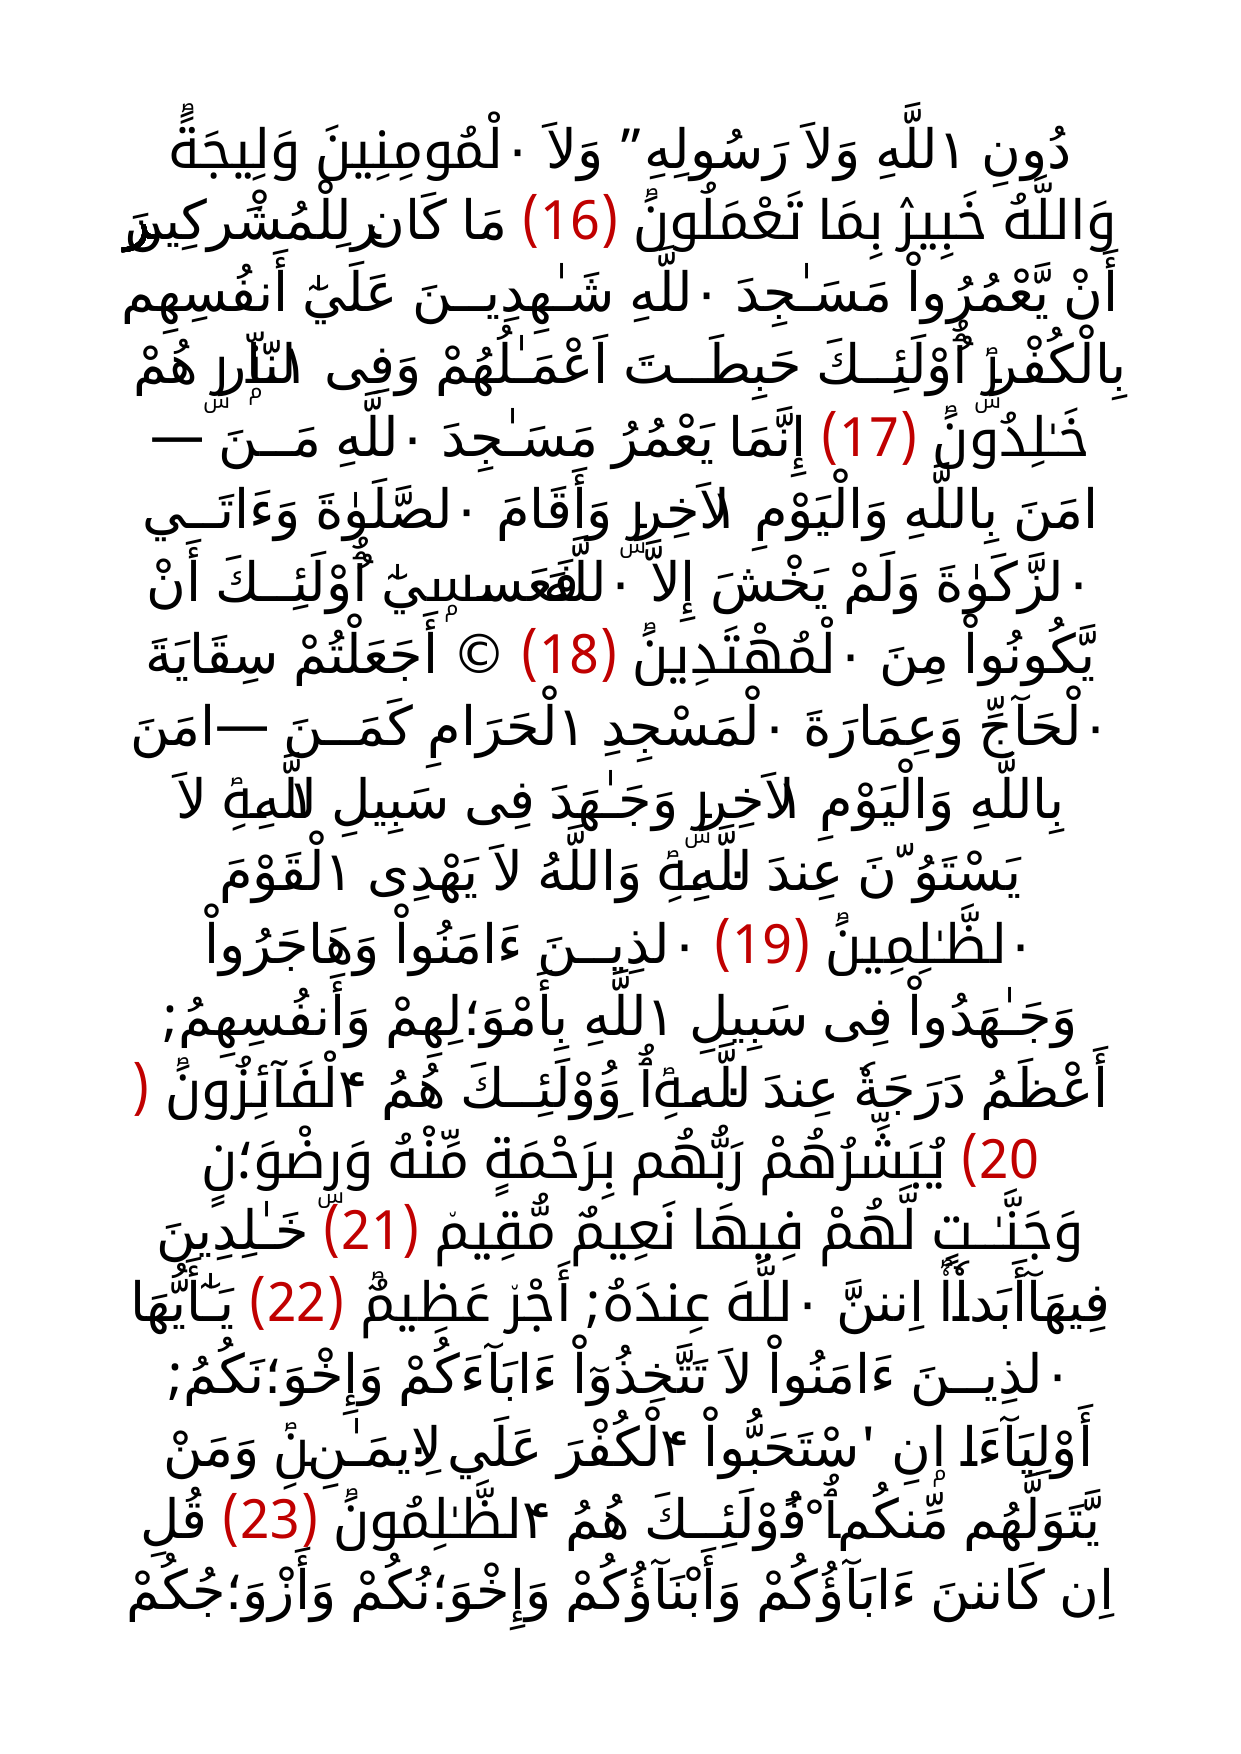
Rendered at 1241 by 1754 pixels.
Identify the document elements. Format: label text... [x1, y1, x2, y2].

text بَرَآءَةٌ مِّــنَ ۰للَّهِ وَرَسُولِهِ“ إِلَي ۰لذِيـنَ عَـٰهَدتُّم مِّــنَ ۰لْمُشْرۣكِينَؐ (1) فَسِيحُواْ فِى ۱لاَرْضِ أَرْبَعَةَ أَشْهُرٍؐ وَاعْلَمُوٓاْ أَنَّكُمْ غَيْرُ مُعْجِزۣى ۱للَّهِ وَأَنننَّ ۰للَّهَ مُخْزۣى ۱لْكۭـٰفِـرۣينَؐ (2) وَأَذَ؛نٌ مِّــنَ ۰للَّهِ وَرَسُولِهِ“ إِلَــي ۰لنَّاسِ يَوْمَ ۰لْحَجِّ ۱لاَكْبَرۣأَنننَّ ۰للَّهَ بَرۣىٓءٌ مِّــنَ ۰لْمُشْرۣكِينَ وَرَسُولُهُؐ, فَإِننن تُـبْتُمْ فَهُوَ خَيْرٌ لَّكُمْؐ وَإِن تَوَلَّيْتُمْ فَاعْلَمُوٓاْ أَنَّكُمْ غَيْرُمُعْجِزۣى ۱للَّهِؐ وَبَشِّرۣ ۱لذِيــنَ كَفَرُواْ بِعَذَابببٖ اَلِيمٖ (3) اِلاَّ ۰لذِيــنَ عَـٰهَدتُّم مِّــنَ ۰لْمُشْرۣكِينَ ثُمَّ لَمْ يَنقُصُوكُمْ شَيْـٔاً وَلَمْ يُظَـٰهِرُواْ عَلَيْكُمُ; أَحَداً فَأَتِمُّوٓاْ إِلَيْهِمْ عَهْدَهُمُ; إِلَــيٰ مُدَّتِهِمُؐ; إِنننَّ ۰للَّهَ يُحِــبُّ ۴لْمُتَّقِينَؐ (4) ¥ فَإِذَا "نسَلَخَ ۰لاَشْهُرُ۴لْحُرُمُ فَاقْتُلُواْ ۴لْمُشْرۣكِينَ حَيْــثُ وَجَدتُّمُوهُمْ وَخُذُوهُمْ وَاحْصُرُوهُمْ وَاقْعُدُواْ لَهُمْ كُلَّ مَرْصَدٍؐ فَإِن تَابُواْ وَأَقَامُواْ ۴لصَّلَوٰةَ وَءَاتَوُاْ ۴لزَّكَوٰةَ فَخَلُّواْ سَبِيلَهُمُؐ; إِنننَّ ۰للَّهَ غَفُورٌ رَّحِيمٌؐ (5) وَإِنننَ اَحَدٌ مِّــنَ ۰لْمُشْرۣكِيــنَ "سْتَجَارَكككَ فَأَجِرْهُ حَتَّــيٰ يَسْمَعَ كَچَمَ ۰للَّهِ ثُمَّ أَبْلِغْهُ مَامَنَهُؐ, ذَ؛لِكَ بِأَنَّهُمْ قَوْمٌ لاَّ يَعْلَمُونَؐ (6) كَيْفَ يَكُونُ لِلْمُشْرۣكِيــنَ عَهْد٘عِندَ ۰للَّهِ وَعِندَ رَسُولِهِ“ إِلاَّ ۰لذِيــنَ عَـٰهَدتُّمْ عِندَ ۰لْمَسْجِدِ ۱لْحَرَامِ فَمَا "سْتَقَـٰمُواْ لَكُمْ فَاسْتَقِيمُواْ لَهُمُؐ; إِنننَّ ۰للَّهَ يُحِــبُّ ۴لْمُتَّقِينَؐ (7) كَيْفَ وَإِنْ يَّظْهَرُواْ عَلَيْكُمْ لاَ يَرْقُبُواْ فِيكُمُ; إِلًاّ وَلاَ ذِمَّةًؐ يُرْضُونَكُم بِأَفْوَ؛هِهِمْ وَتَابۭيٰ قُلُوبُهُمْ وَأَكْثَرُهُمْ فَـٰسِقُونَؐ (8) "شْتَرَوْاْ بِـَٔايَـٰــتِ ۱للَّهِ ثَمَناً قَلِيلًا فَصَدُّواْ عَــن سَبِيلِهِؐ“ إِنَّهُمْ سَآءَ مَا كَانُواْ يَعْمَلُونَؐ (9) لاَ يَرْقُبُونَ فِى مُومِــن۫ اِلًاّ وَلاَ ذِمَّةًؐ وَٱُوْلَئِــكَ هُمُ ۴لْمُعْتَدُونَؐ (10) فَإِننن تَـابُواْ وَأَقَامُواْ ۴لصَّلَوٰةَ وَءَاتَوُاْ ۴لزَّكَوٰةَ فَإِخْوَ؛نُكُمْ فِى ۱لدِّينِؐ وَنُفَصِّــلُ ۴لاَيَـٰــتِ لِقَوْمٍ يَعْلَمُونَؐ (11) ® وَإِننن نَّكَثُوٓاْ أَيْمَـٰنَهُم مِّنۢ بَعْدِ عَهْدِهِمْ وَطَعَنُواْ فِى دِينِكُمْ فَقَـٰتِلُوٓاْ أَئمَّةَ ۰لْكُفْرۣؐ إِنَّهُمْ لآَ أَيْمَـٰــنَ لَهُمْ لَعَلَّهُمْ يَنتَهُونَؐ (12) أَلاَ تُقَـٰتِلُونَ قَوْماً نَّكَثُوٓاْ أَيْمَـٰنَهُمْ وَهَمُّواْ بِإِخْرَاجِ ۱لرَّسُولِ وَهُم بَدَءُوكُمُ; أَوَّلَ مَرَّةٖ اَتَخْشَوْنَهُمْؐ فَاللَّهُ أَحَقُّ أَن تَخْشَوْهُ إِننن كُنتُم مُّومِنِينَؐ (13) قَـٰتِلُوهُمْ يُعَذِّبْهُمُ ۴للَّهُ بِأَيْدِيكُمْ وَيُخْزۣهِمْ وَيَنصُرْكُمْ عَلَيْهِمْ وَيَشْفِ صُدُورَ قَوْمٍ مُّومِنِينَ (14) وَيُذْهِبْ غَيْظَ قُلُوبِهِمْؐ وَيَتُوبُ ۴للَّهُ عَلَيٰ مَنْ يَّشَآءُؐ وَاللَّهُ عَلِيم٘ حَكِيم٘ؐ (15) اَمْ حَسِبْتُمُ; أَن تُتْرَكُواْ وَلَمَّا يَعْلَمِ ۱للَّهُ ۴لذِينَ جَـٰهَدُواْ مِنكُمْ وَلَمْ يَتَّخِذُواْ مِن دُونِ ۱للَّهِ وَلاَ رَسُولِهِ” وَلاَ ۰لْمُومِنِينَ وَلِيجَةًؐ وَاللَّهُ خَبِيرٛ بِمَا تَعْمَلُونَؐ (16) مَا كَانَ لِلْمُشْرۣكِينَ أَنْ يَّعْمُرُواْ مَسَـٰجِدَ ۰للَّهِ شَـٰهِدِيــنَ عَلَيٰٓ أَنفُسِهِم بِالْكُفْرۣؐ ٱُوْلَئِــكَ حَبِطَــتَ اَعْمَـٰلُهُمْ وَفِى ۱لنّۭارۣ هُمْ خَـٰلِدُونَؐ (17) إِنَّمَا يَعْمُرُ مَسَـٰجِدَ ۰للَّهِ مَــنَ —امَنَ بِاللَّهِ وَالْيَوْمِ ۱لاَخِرۣ وَأَقَامَ ۰لصَّلَوٰةَ وَءَاتَــي ۰لزَّكَوٰةَ وَلَمْ يَخْشَ إِلاَّ ۰للَّهَ فَعَسۭيٰٓ ٱُوْلَئِــكَ أَنْ يَّكُونُواْ مِنَ ۰لْمُهْتَدِينَؐ (18) © أَجَعَلْتُمْ سِقَايَةَ ۰لْحَآجِّ وَعِمَارَةَ ۰لْمَسْجِدِ ۱لْحَرَامِ كَمَــنَ —امَنَ بِاللَّهِ وَالْيَوْمِ ۱لاَخِرۣ وَجَـٰهَدَ فِى سَبِيلِ ۱للَّهِؐ لاَ يَسْتَوُﹼنَ عِندَ ۰للَّهِؐ وَاللَّهُ لاَ يَهْدِى ۱لْقَوْمَ ۰لظَّـٰلِمِينَؐ (19) ۰لذِيــنَ ءَامَنُواْ وَهَاجَرُواْ وَجَـٰهَدُواْ فِى سَبِيلِ ۱للَّهِ بِأَمْوَ؛لِهِمْ وَأَنفُسِهِمُ; أَعْظَمُ دَرَجَةٗ عِندَ ۰للَّهِؐ وَٱُوْلَئِــكَ هُمُ ۴لْفَآئِزُونَؐ (20) يُبَشِّرُهُمْ رَبُّهُم بِرَحْمَةٍ مِّنْهُ وَرۣضْوَ؛نٍ وَجَنَّـٰــتٍ لَّهُمْ فِيهَا نَعِيمٌ مُّقِيم٘ (21) خَـٰلِدِينَ فِيهَآ أَبَداٗؐ اِنننَّ ۰للَّهَ عِندَهُ; أَجْر٘ عَظِيمٌؐ (22) يَـٰٓأَيُّهَا ۰لذِيــنَ ءَامَنُواْ لاَ تَتَّخِذُوٓاْ ءَابَآءَكُمْ وَإِخْوَ؛نَكُمُ; أَوْلِيَآءَ اۭنِ 'سْتَحَبُّواْ ۴لْكُفْرَ عَلَي ۰لِايمَـٰنِؐ وَمَنْ يَّتَوَلَّهُم مِّنكُمْ فَٱُوْلَئِــكَ هُمُ ۴لظَّـٰلِمُونَؐ (23) قُلِ اِن كَانننَ ءَابَآؤُكُمْ وَأَبْنَآؤُكُمْ وَإِخْوَ؛نُكُمْ وَأَزْوَ؛جُكُمْ وَعَشِيرَتُكُمْ وَأَمْوَ؛ل٘ 'قْتَرَفْتُمُوهَا وَتِجَـٰرَةٌ تَخْشَوْنننَ كَسَادَهَا وَمَسَـٰكِنُ تَرْضَوْنَهَآ أَحَــبَّ إِلَيْكُم مِّــنَ ۰للَّهِ وَرَسُولِهِ” وَجِهَادٍ فِى سَبِيلِهِ” فَتَرَبَّصُواْ حَتَّــيٰ يَاتِــيَ ۰للَّهُ بِأَمْرۣهِؐ” وَاللَّهُ لاَ يَهْدِى ۱لْقَوْمَ ۰لْفَـٰسِقِينَؐ (24) لَقَدْ نَصَرَكُمُ ۴للَّهُ فِى مَوَاطِــنَ كَثِيرَةٍ وَيَوْمَ حُنَيْــن۫ اِذَ اَعْجَبَتْكُمْ كَثْرَتُكُمْ فَلَمْ تُغْــنۣ عَنكُمْ شَيْـٔاً وَضَاقَــتْ عَلَيْكُمُ ۴لاَرْضضضُ بِمَا رَحُبَــتْ ثُمَّ وَلَّيْتُم مُّدْبِـرۣينَؐ (25) ثُمَّ أَنزَلَ ۰للَّهُ سَكِينَتَهُ„ عَلَيٰ رَسُولِهِ” وَعَلَــي ۰لْمُومِنِينَ وَأَنزَلَ جُنُوداً لَّمْ تَرَوْهَا وَعَذَّبببَ ۰لذِيــنَ كَفَرُواْؐ وَذَ؛لِــكَ جَزَآءُ ۴لْكۭـٰفِـرۣينَؐ (26) ثُمَّ يَتُوبُ ۴للَّهُ مِـنۢ بَعْدِ ذَ؛لِــكَ عَلَيٰ مَنْ يَّشَآءُؐ وَاللَّهُ غَفُورٌ رَّحِيمٌؐ (27) ® يَـٰٓأَيُّهَا ۰لذِيــنَ ءَامَنُوٓاْ إِنَّمَا ۰لْمُشْرۣكُونَ نَجَسٌ فَلاَ يَقْرَبُواْ ۴ڤْمَسْجِدَ ۰لْحَرَامَ بَعْدَ عَامِهِمْ هَـٰذَاؐ وَإِنْ خِفْتُمْ عَيْلَةً فَسَوْفَ يُغْنِيكُمُ ۴للَّهُ مِـن فَضْلِهِ“ إِننن شَآءَؐ اۭنننَّ ۰للَّهَ عَلِيم٘ حَكِيمٌؐ (28) قَـٰتِلُواْ ۴لذِيــنَ لاَ يُومِنُونَ بِاللَّهِ وَلاَ بِالْيَوْمِ ۱لاَخِرۣ وَلاَ يُحَرّۣمُونَ مَا حَرَّمَ ۰للَّهُ وَرَسُولُهُ„ وَلاَ يَدِينُونَ دِيــنَ ۰لْحَـقِّ مِنَ ۰لذِينَ ٱُوتُواْ ۴لْكِتَـٰــبَ حَتَّــيٰ يُعْطُواْ ۴لْجِزْيَةَ عَـنْ يَّدٍ وَهُمْ صَـٰغِرُونَؐ (29) وَقَالَــتِ ۱لْيَهُودُ عُزَيْرُ èبْــنُ ۴للَّهِؐ وَقَالَــتِ ۱لنَّصَـٰرَي ۰لْمَسِيحُ èبْنُ ۴للَّهِؐ ذَ؛لِــكَ قَوْلُهُم بِأَفْوَ؛هِهِمْ يُضَـٰهُونَ قَوْلَ ۰لذِيــنَ كَفَرُواْ مِــن قَـبْلُؐ قَـٰتَلَهُمُ ۴للَّهُؐ أَنّۭـيٰ يُوفَكُونَؐ (30) "تَّخَذُوٓاْ أَحْبَارَهُمْ وَرُهْبَـٰنَهُمُ; أَرْبَاباً مِّن دُونِ ۱للَّهِ وَالْمَسِيحَ "بْنَ مَرْيَمَؐ وَمَآ ٱُمِرُوٓاْ إِلاَّ لِيَعْبُدُوٓاْ إِچَهاً وَ؛حِداًؐ لٓاَّ إِچَهَ إِلاَّ هُوَؐ سُبْحَـٰنَهُ„ عَمَّا يُشْرۣكُونَؐ (31) يُرۣيدُونَ أَنننْ يُّطْفِـُٔواْ نُورَ ۰للَّهِ بِأَفْوَ؛هِهِمْ وَيَابَــي ۰للَّهُ إِلٓاَّ أَنْ يُّتِمَّ نُورَهُ„ وَلَوْ كَرۣهَ ۰لْكَـٰفِرُونَؐ (32) هُوَ ۰ﻟـذِىٓ أَرْسَلَ رَسُولَهُ„ بِالْهُدۭيٰ وَدِيـنِ ۱لْحَقِّ لِيُظْهِرَهُ„ عَلَي ۰لدِّيــنۣ كُلِّهِ” وَلَوْ كَرۣهَ ۰لْمُشْرۣكُونَؐ (33) ¤ يَـٰٓأَيُّهَا ۰لذِيــنَ ءَامَنُوٓاْ إِنَّ كَثِيراً مِّــنَ ۰لاَحْبۭارۣ وَالرُّهْبَانِ لَيَاكُلُونَ أَمْوَ؛لَ ۰لنَّاسِ بِالْبَـٰطِلِ وَيَصُدُّونَ عَن سَبِيلِ ۱للَّهِؐ وَالذِينَ يَكْنِزُونَ ۰لذَّهَــبَ وَالْفِضَّةَ وَلاَ يُنفِقُونَهَا فِى سَبِيلِ ۱للَّهِ فَبَشِّرْهُم بِعَذَابٖ اَلِيمٍؐ (34) يَوْمَ يُحْمۭــيٰ عَلَيْهَا فِى نۭارۣ جَهَنَّمَ فَتُكْوۭيٰ بِهَا جِبَاهُهُمْ وَجُنُوبُهُمْ وَظُهُورُهُمْ هَـٰذَا مَا كَنَزْتُمْ لَأِنفُسِكُمْ فَذُوقُواْ مَا كُنتُمْ تَكْنِزُونَؐ (35) إِنَّ عِدَّةَ ۰لشُّهُورۣ عِندَ ۰للَّهِ 'ثْنَا عَشَرَ شَهْراً فِى كِتَـٰــبِ ۱للَّهِ يَوْمَ خَلَــقَ ۰لسَّمَـٰوَ؛تتتِ وَالاَرْضضضَؐ مِنْهَآ أَرْبَعَة٘ حُرُمٌؐ ذَ؛لِــكَ ۰لدِّينُ ۴لْقَيِّمُؐ فَلاَ تَظْلِمُواْ فِيهِــنَّ أَنفُسَكُمْؐ وَقَـٰتِلُواْ ۴لْمُشْرۣكِينَ كَآفَّةً كَمَا يُقَـٰتِلُونَكُمْ كَآفَّةًؐ وَاعْلَمُوٓاْ أَنننَّ ۰للَّهَ مَعَ ۰لْمُتَّقِينَؐ (36) إِنَّمَا ۰لنَّسِيُّ زۣيَادَةٌ فِى ۱لْكُفْرۣ يَضِلُّ بِهِ ۱لذِيــنَ كَفَرُواْ يُحِلُّونَهُ„ عَاماً وَيُحَرّۣمُونَهُ„ عَاماً لِّيُوَاطِـُٔواْ عِدَّةَ مَا حَرَّمَ ۰للَّهُ فَيُحِلُّواْ مَا حَرَّمَ ۰للَّهُؐ زُيِّــنَ لَهُمْ سُوٓءُ اَ۬عْمَـٰلِهِمْؐ وَاللَّهُ لاَ يَهْدِى ۱لْقَوْمَ ۰لْكۭـٰفِـرۣينَؐ (37) يَـٰٓأَيُّهَا ۰لذِيــنَ ءَامَنُواْ مَا لَكُمُ; إِذَا قِيــلَ لَكُمُ èنفِرُواْ فِى سَبِيلِ ۱للَّهِ 'ثَّاقَلْتُمُ; إِلَي ۰لاَرْضِؐ أَرَضِيتُم بِالْحَيَوٰةِ ۱لدُّنْيۭا مِنَ ۰لاَخِرَةِؐ فَمَا مَتَـٰعُ ۴لْحَيَوٰةِ ۱لدُّنْيۭا فِى ۱لاَخِرَةِ إِلاَّ قَلِيــل٘ؐ (38) اِلاَّ تَنفِرُواْ يُعَذِّبْكُمْ عَذَاباٗ اَلِيماً وَيَسْتَبْدِلْ قَوْماٗ غَيْرَكُمْ وَلاَ تَضُرُّوهُ شَيْـٔاًؐ وَاللَّهُ عَلَــيٰ كُــلّۣ شَيْءٍ قَدِير٘ؐ (39) ® اِلاَّ تَنصُرُوهُ فَقَدْ نَصَرَهُ ۴للَّهُ إِذَ اَخْرَجَهُ ۴لذِيــنَ كَفَرُواْ ثَانِيَ "ثْنَيْنِ إِذْ هُمَا فِى ۱لْغۭارۣ إِذْ يَقُولُ ڤِصَـٰحِبِهِ” لاَ تَحْزَنِ اِنننَّ ۰للَّهَ مَعَنَاؐ فَأَنزَلَ ۰للَّهُ سَكِينَتَهُ„ عَلَيْهِؐ وَأَيَّدَهُ„ بِجُنُودٍ لَّمْ تَرَوْهَاؐ وَجَعَــلَ كَلِمَةَ ۰لذِيــنَ كَفَرُواْ ۴لسُّفْلۭيٰؐ وَكَلِمَةُ ۴للَّهِ هِــيَ ۰لْعُلْيۭاؐ وَاللَّهُ عَزۣيز٘ حَكِيم٘ؐ (40) 'نفِرُواْ خِفَافاً وَثِقَالًا وَجَـٰهِدُواْ بِأَمْوَ؛لِكُمْ وَأَنفُسِكُمْ فِى سَبِيلِ ۱للَّهِؐ ذَ؛لِكُمْ خَيْرٌ لَّكُمُ; إِننن كُنتُمْ تَعْلَمُونَؐ (41) لَوْ كَانننَ عَرَضاً قَرۣيباً وَسَفَراً قَاصِداً لاَّتَّبَعُوكككَ وَچَكِنۢ بَعُدَتتتْ عَلَيْهِمُ ۴لشُّقَّةُؐ وَسَيَحْلِفُونَ بِاللَّهِ لَوۣ 'سْتَطَعْنَا لَخَرَجْنَا مَعَكُمْؐ يُهْلِكُونَ أَنفُسَهُمْؐ وَاللَّهُ يَعْلَمُ إِنَّهُمْ لَكَـٰذِبُونَؐ (42) عَفَا ۰للَّهُ عَنــكَ لِمَ أَذِنــتَ لَهُمْ حَتَّيٰ يَتَبَيَّــنَ لَــكَ ۰لذِيــنَ صَدَقُواْ [118, 118, 1122, 1631]
